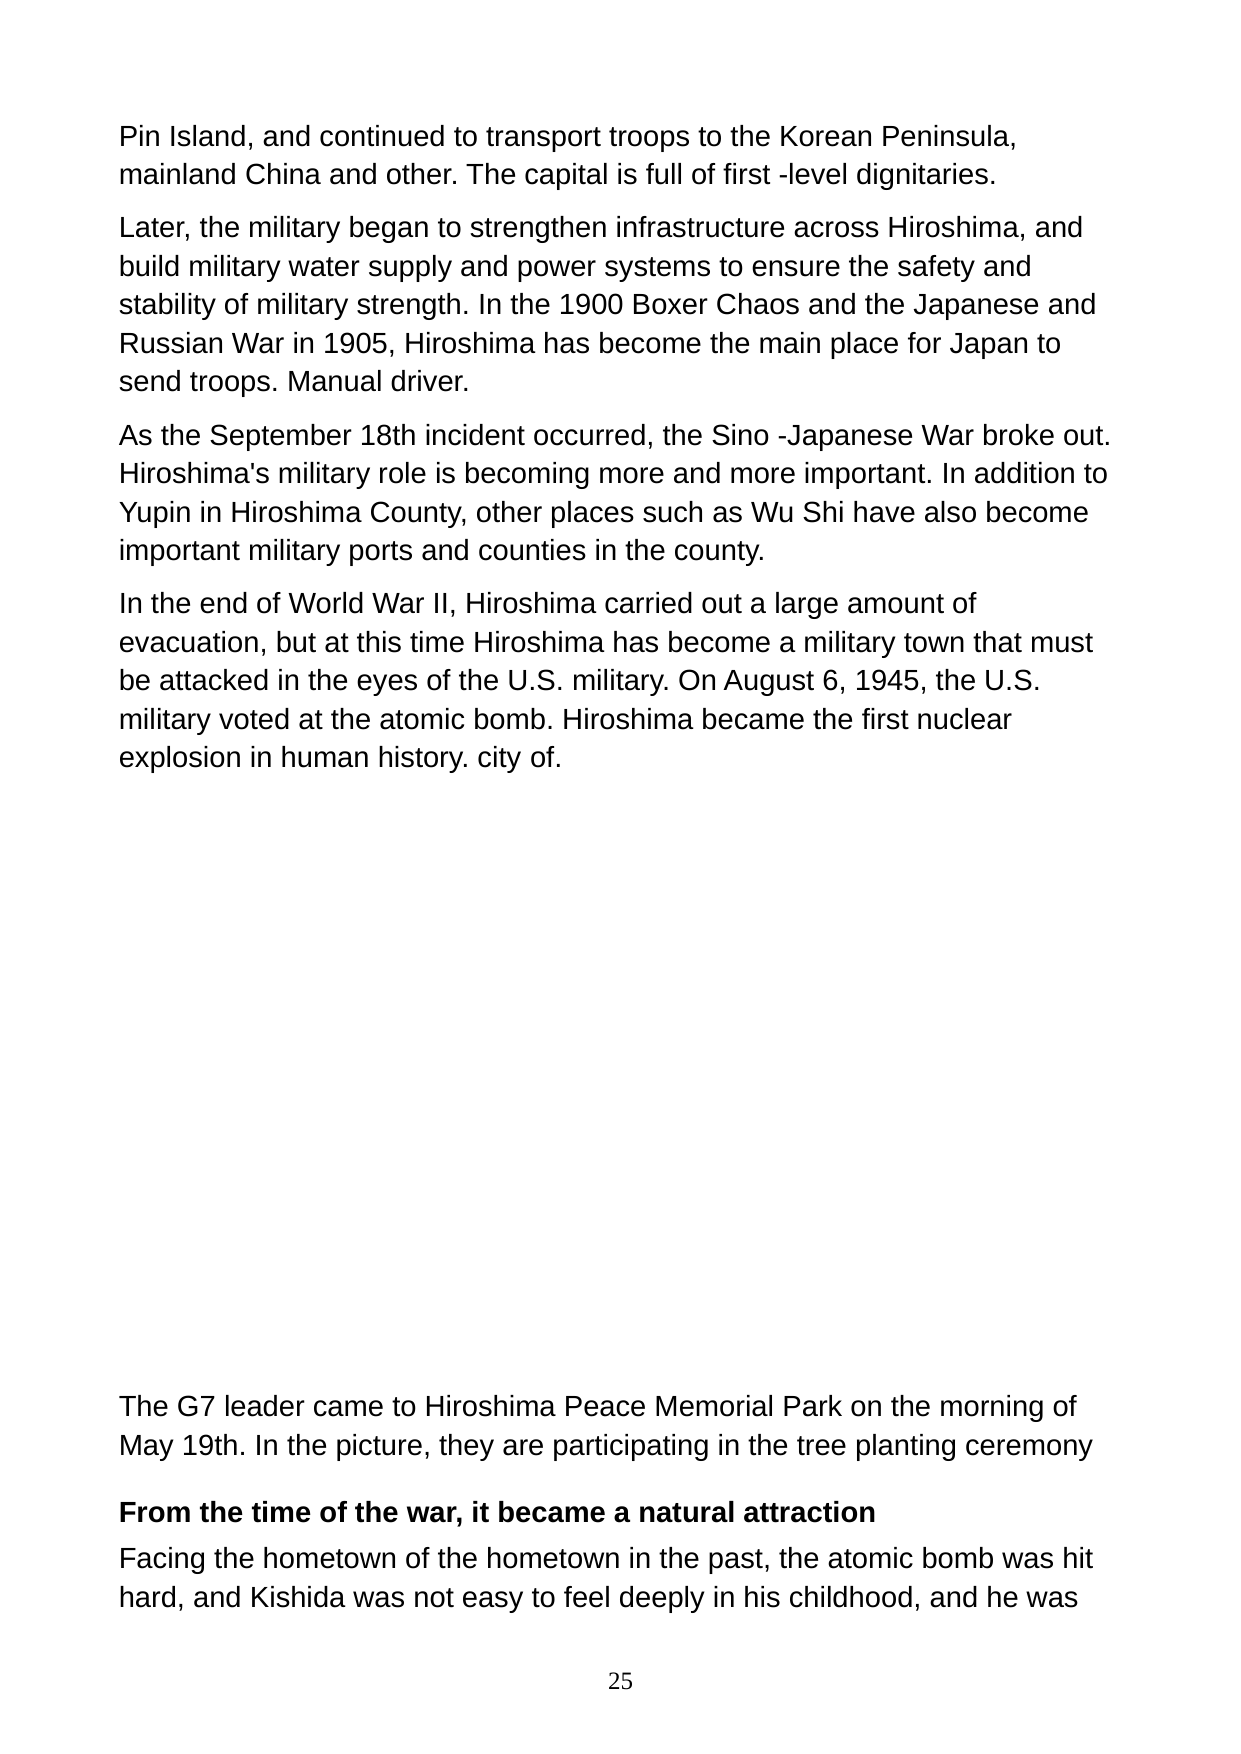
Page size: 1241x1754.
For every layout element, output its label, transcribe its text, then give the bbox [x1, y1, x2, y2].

text Pin Island, and continued to transport troops to the Korean Peninsula, mainland China and other. The capital is full of first -level dignitaries. [118, 118, 1122, 191]
subtitle From the time of the war, it became a natural attraction [118, 1495, 1122, 1529]
text In the end of World War II, Hiroshima carried out a large amount of evacuation, but at this time Hiroshima has become a military town that must be attacked in the eyes of the U.S. military. On August 6, 1945, the U.S. military voted at the atomic bomb. Hiroshima became the first nuclear explosion in human history. city ​​of. [118, 586, 1122, 774]
text Later, the military began to strengthen infrastructure across Hiroshima, and build military water supply and power systems to ensure the safety and stability of military strength. In the 1900 Boxer Chaos and the Japanese and Russian War in 1905, Hiroshima has become the main place for Japan to send troops. Manual driver. [118, 210, 1122, 398]
text As the September 18th incident occurred, the Sino -Japanese War broke out. Hiroshima's military role is becoming more and more important. In addition to Yupin in Hiroshima County, other places such as Wu Shi have also become important military ports and counties in the county. [118, 417, 1122, 567]
text The G7 leader came to Hiroshima Peace Memorial Park on the morning of May 19th. In the picture, they are participating in the tree planting ceremony [118, 793, 1122, 1461]
text Facing the hometown of the hometown in the past, the atomic bomb was hit hard, and Kishida was not easy to feel deeply in his childhood, and he was [118, 1541, 1122, 1613]
